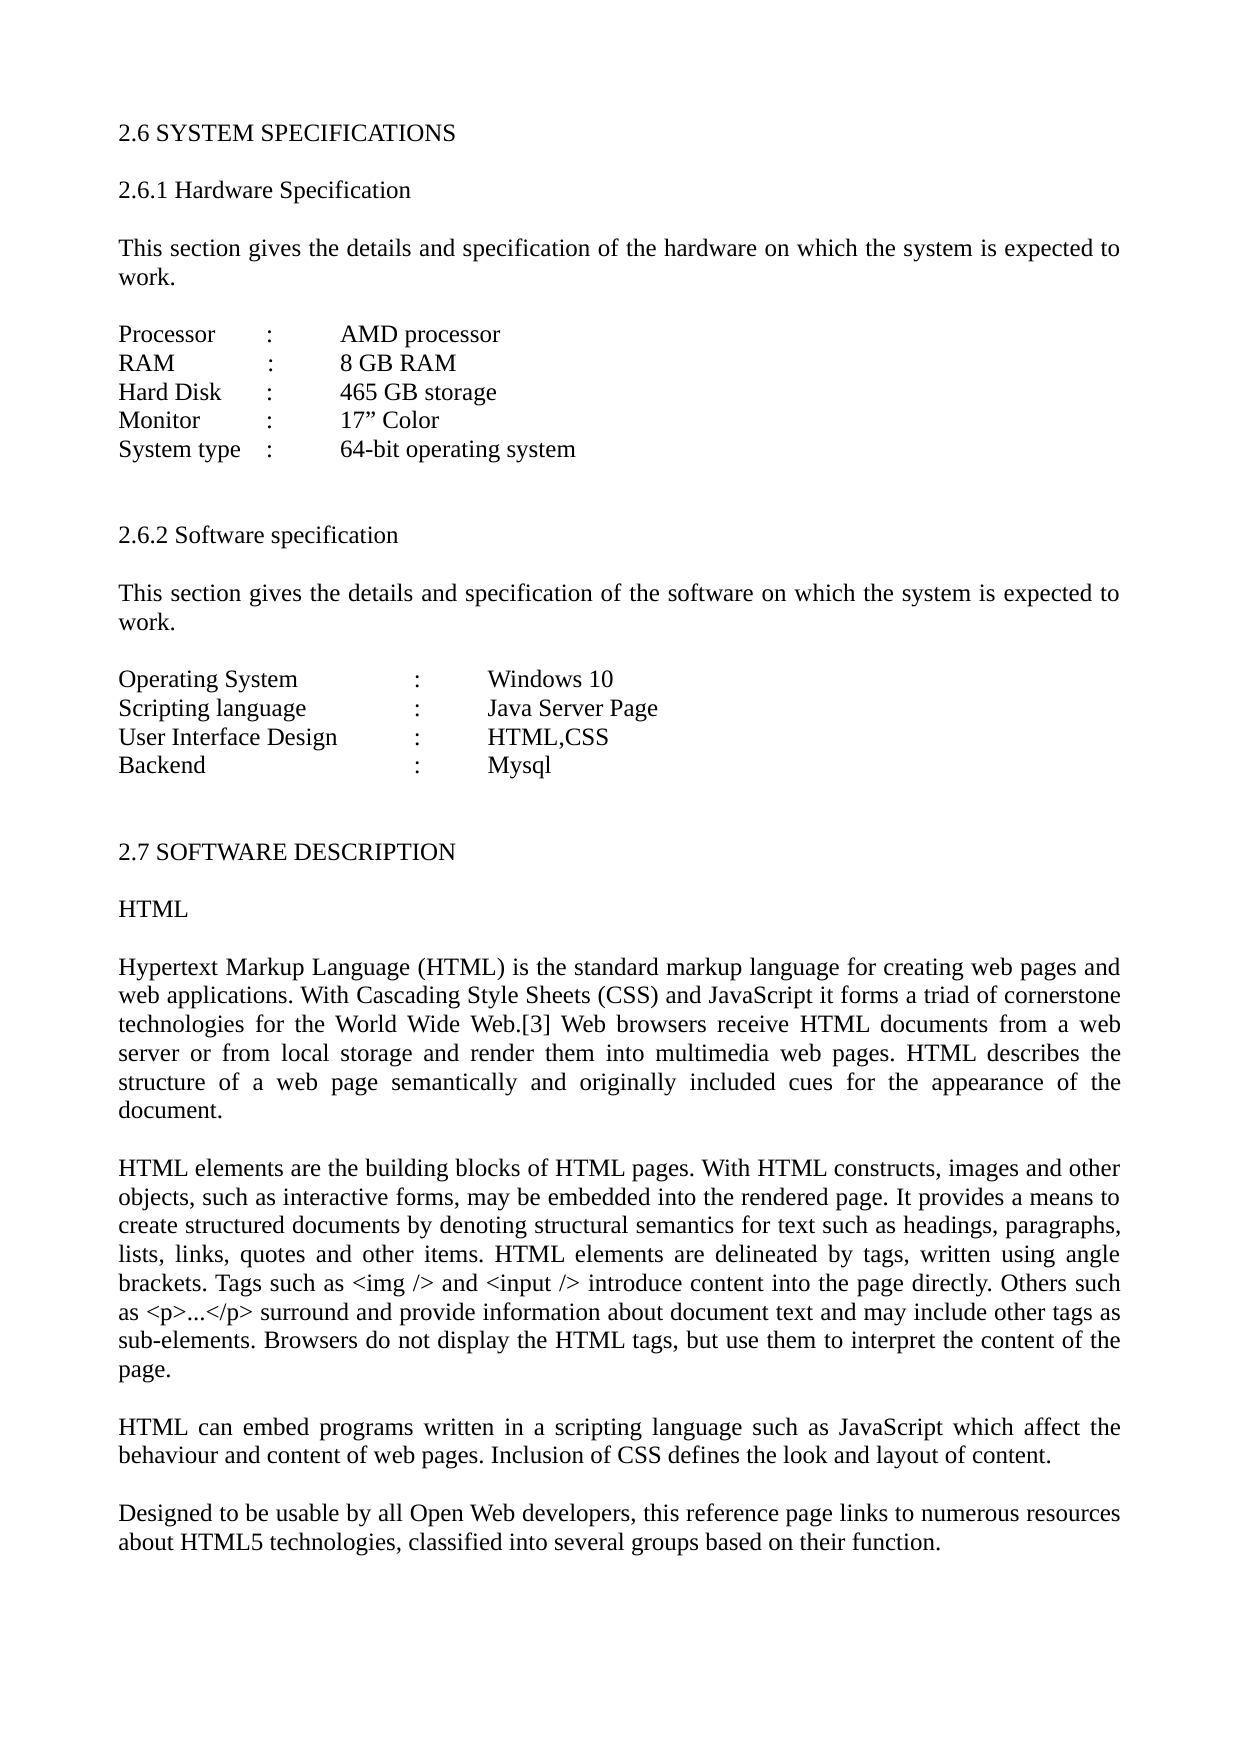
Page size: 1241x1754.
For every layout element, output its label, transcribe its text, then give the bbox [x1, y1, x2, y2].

text Hard Disk : 465 GB storage [118, 377, 1122, 406]
text User Interface Design : HTML,CSS [118, 722, 1122, 751]
text HTML can embed programs written in a scripting language such as JavaScript which affect the behaviour and content of web pages. Inclusion of CSS defines the look and layout of content. [118, 1412, 1122, 1469]
text This section gives the details and specification of the software on which the system is expected to work. [118, 578, 1122, 636]
text 2.6.1 Hardware Specification [118, 176, 1122, 204]
text 2.6.2 Software specification [118, 521, 1122, 549]
text Hypertext Markup Language (HTML) is the standard markup language for creating web pages and web applications. With Cascading Style Sheets (CSS) and JavaScript it forms a triad of cornerstone technologies for the World Wide Web.[3] Web browsers receive HTML documents from a web server or from local storage and render them into multimedia web pages. HTML describes the structure of a web page semantically and originally included cues for the appearance of the document. [118, 952, 1122, 1124]
text This section gives the details and specification of the hardware on which the system is expected to work. [118, 233, 1122, 291]
text RAM : 8 GB RAM [118, 348, 1122, 377]
text Designed to be usable by all Open Web developers, this reference page links to numerous resources about HTML5 technologies, classified into several groups based on their function. [118, 1498, 1122, 1556]
text Monitor : 17” Color [118, 406, 1122, 434]
text Operating System : Windows 10 [118, 664, 1122, 693]
text Processor : AMD processor [118, 319, 1122, 348]
text HTML [118, 894, 1122, 923]
text Backend : Mysql [118, 751, 1122, 779]
text 2.6 SYSTEM SPECIFICATIONS [118, 118, 1122, 147]
text HTML elements are the building blocks of HTML pages. With HTML constructs, images and other objects, such as interactive forms, may be embedded into the rendered page. It provides a means to create structured documents by denoting structural semantics for text such as headings, paragraphs, lists, links, quotes and other items. HTML elements are delineated by tags, written using angle brackets. Tags such as <img /> and <input /> introduce content into the page directly. Others such as <p>...</p> surround and provide information about document text and may include other tags as sub-elements. Browsers do not display the HTML tags, but use them to interpret the content of the page. [118, 1153, 1122, 1383]
text 2.7 SOFTWARE DESCRIPTION [118, 837, 1122, 866]
text Scripting language : Java Server Page [118, 693, 1122, 722]
text System type : 64-bit operating system [118, 434, 1122, 463]
